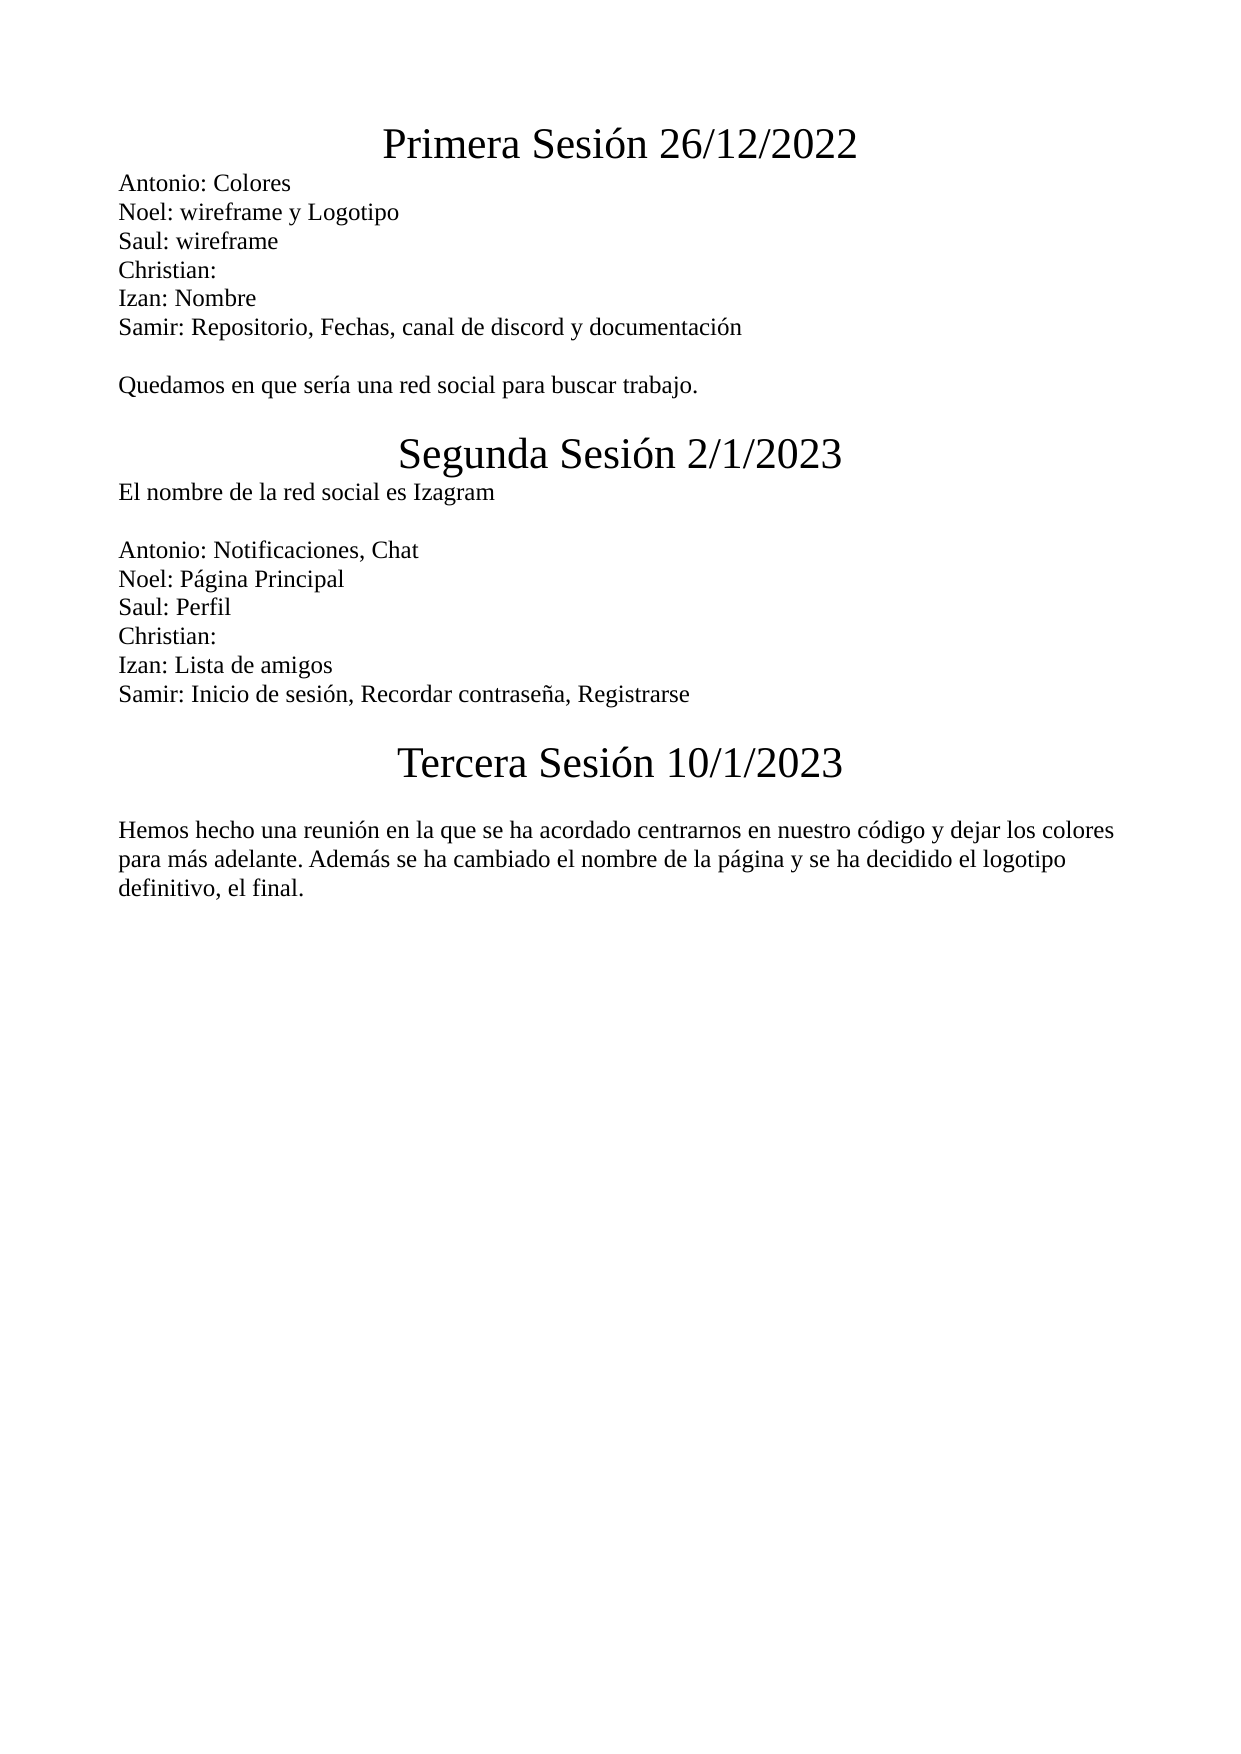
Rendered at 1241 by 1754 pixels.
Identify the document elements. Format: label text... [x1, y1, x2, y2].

text Izan: Nombre [118, 283, 1122, 312]
text Quedamos en que sería una red social para buscar trabajo. [118, 370, 1122, 398]
text Primera Sesión 26/12/2022 [118, 118, 1122, 168]
text Christian: [118, 255, 1122, 283]
text Samir: Inicio de sesión, Recordar contraseña, Registrarse [118, 679, 1122, 707]
text Antonio: Colores [118, 168, 1122, 197]
text Noel: wireframe y Logotipo [118, 197, 1122, 226]
text Saul: wireframe [118, 226, 1122, 255]
text Segunda Sesión 2/1/2023 [118, 427, 1122, 477]
text Noel: Página Principal [118, 564, 1122, 592]
text Hemos hecho una reunión en la que se ha acordado centrarnos en nuestro código y dejar los colores para más adelante. Además se ha cambiado el nombre de la página y se ha decidido el logotipo definitivo, el final. [118, 815, 1122, 902]
text Tercera Sesión 10/1/2023 [118, 736, 1122, 787]
text Christian: [118, 621, 1122, 650]
text Antonio: Notificaciones, Chat [118, 535, 1122, 564]
text Samir: Repositorio, Fechas, canal de discord y documentación [118, 312, 1122, 341]
text Izan: Lista de amigos [118, 650, 1122, 679]
text El nombre de la red social es Izagram [118, 477, 1122, 506]
text Saul: Perfil [118, 592, 1122, 621]
